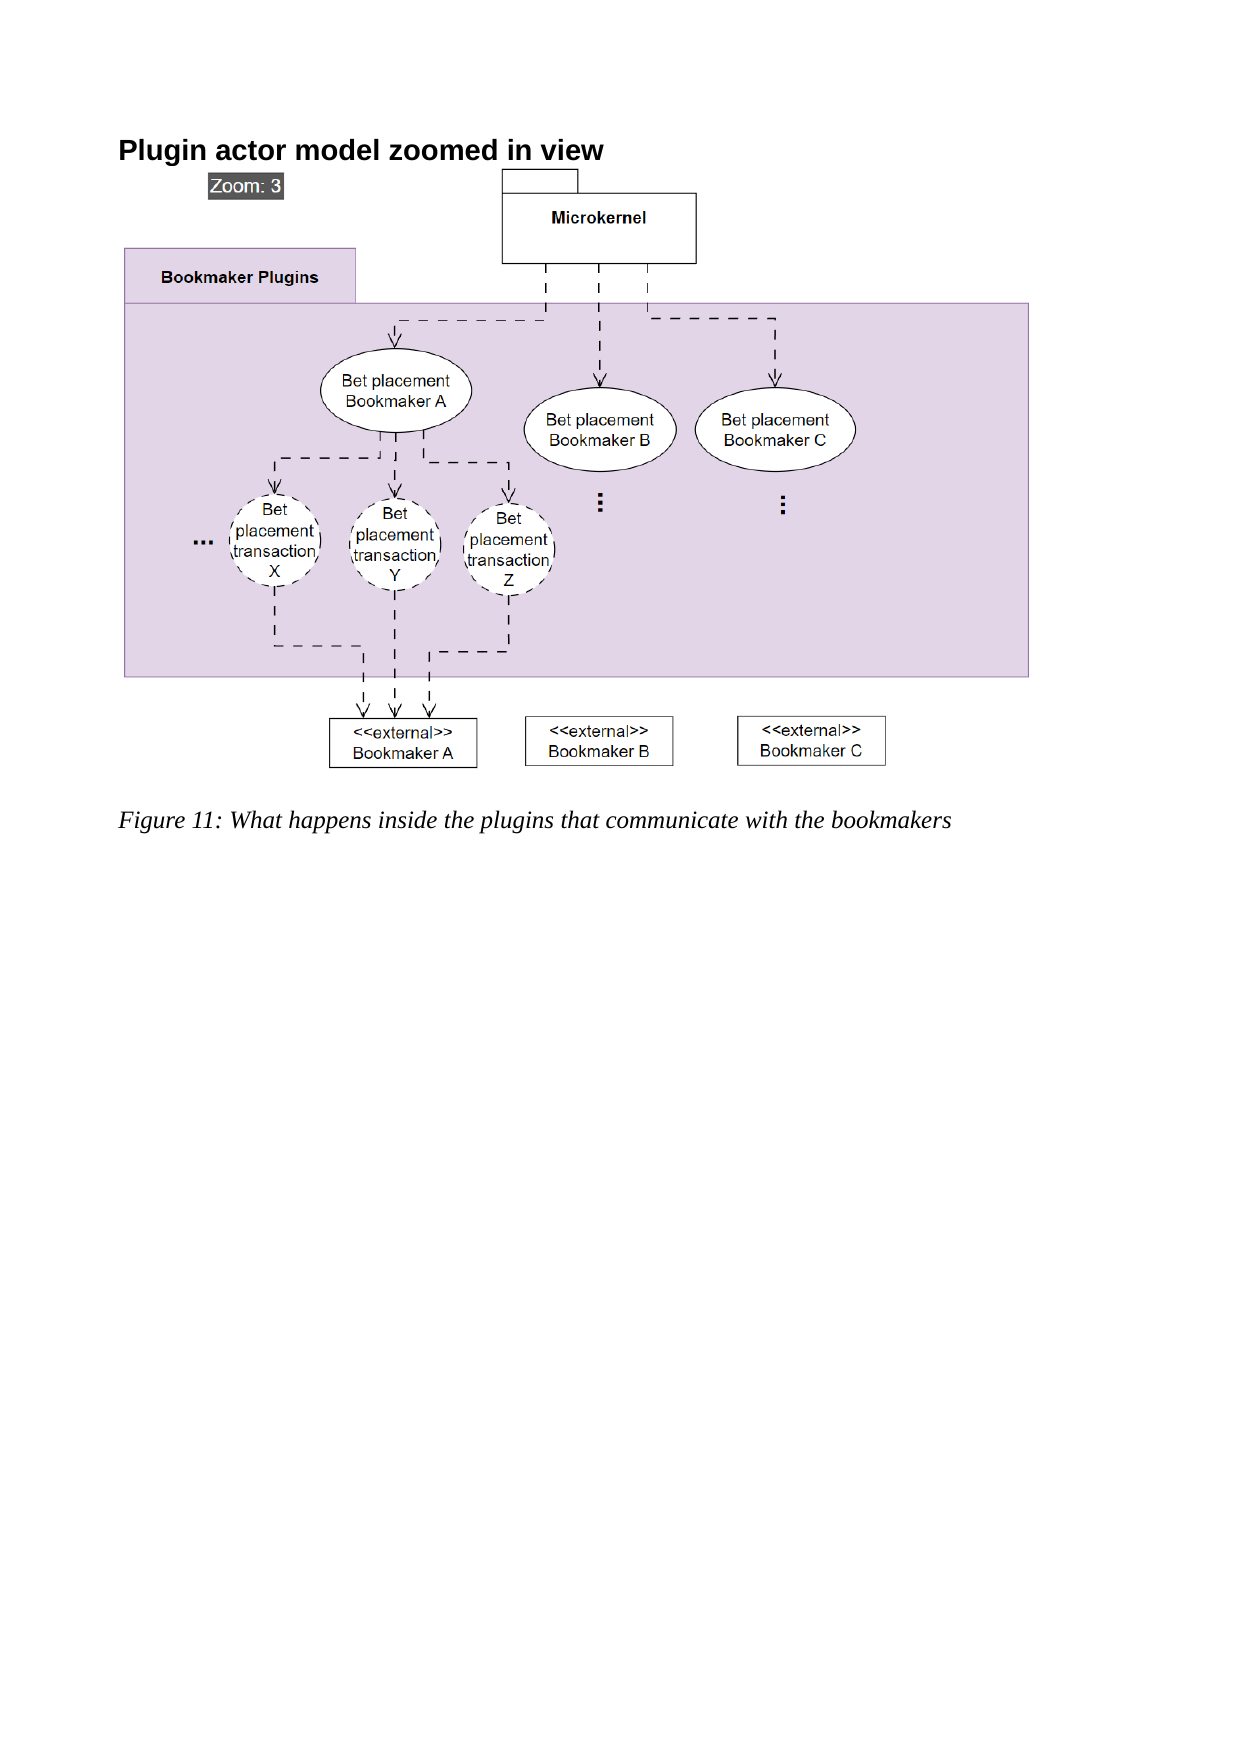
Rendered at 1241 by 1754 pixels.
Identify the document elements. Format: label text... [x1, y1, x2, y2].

subtitle Plugin actor model zoomed in view [118, 133, 1122, 166]
text Figure 11: What happens inside the plugins that communicate with the bookmakers [118, 805, 1122, 834]
picture [118, 166, 1036, 774]
